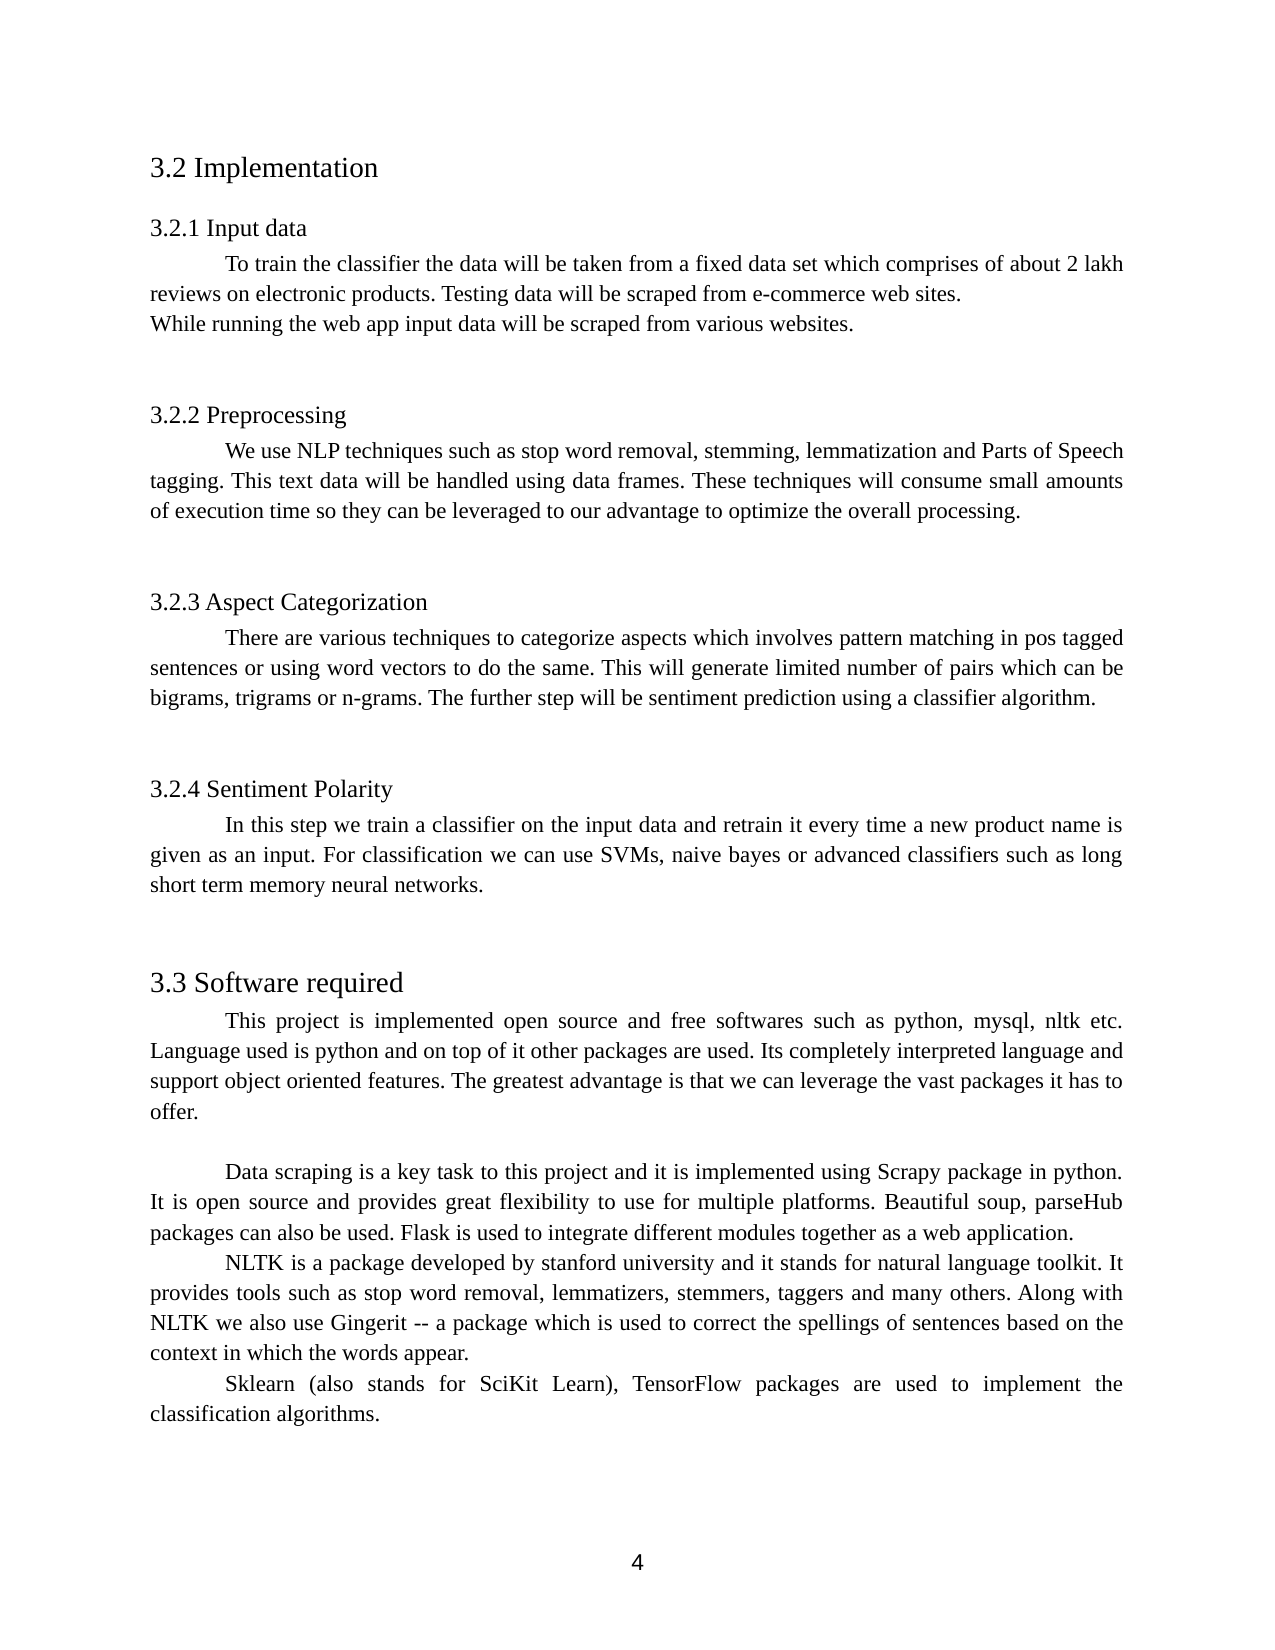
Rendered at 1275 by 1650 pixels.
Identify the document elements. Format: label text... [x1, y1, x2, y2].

subtitle 3.2.3 Aspect Categorization [150, 587, 1125, 616]
text We use NLP techniques such as stop word removal, stemming, lemmatization and Parts of Speech tagging. This text data will be handled using data frames. These techniques will consume small amounts of execution time so they can be leveraged to our advantage to optimize the overall processing. [150, 437, 1125, 524]
text This project is implemented open source and free softwares such as python, mysql, nltk etc. Language used is python and on top of it other packages are used. Its completely interpreted language and support object oriented features. The greatest advantage is that we can leverage the vast packages it has to offer. [150, 1007, 1125, 1124]
subtitle 3.2 Implementation [150, 150, 1125, 183]
subtitle 3.2.4 Sentiment Polarity [150, 774, 1125, 803]
subtitle 3.3 Software required [150, 965, 1125, 999]
subtitle 3.2.1 Input data [150, 213, 1125, 241]
text Sklearn (also stands for SciKit Learn), TensorFlow packages are used to implement the classification algorithms. [150, 1369, 1125, 1426]
text While running the web app input data will be scraped from various websites. [150, 310, 1125, 337]
subtitle 3.2.2 Preprocessing [150, 400, 1125, 428]
text In this step we train a classifier on the input data and retrain it every time a new product name is given as an input. For classification we can use SVMs, naive bayes or advanced classifiers such as long short term memory neural networks. [150, 811, 1125, 898]
text To train the classifier the data will be taken from a fixed data set which comprises of about 2 lakh reviews on electronic products. Testing data will be scraped from e-commerce web sites. [150, 250, 1125, 306]
text NLTK is a package developed by stanford university and it stands for natural language toolkit. It provides tools such as stop word removal, lemmatizers, stemmers, taggers and many others. Along with NLTK we also use Gingerit -- a package which is used to correct the spellings of sentences based on the context in which the words appear. [150, 1249, 1125, 1366]
text Data scraping is a key task to this project and it is implemented using Scrapy package in python. It is open source and provides great flexibility to use for multiple platforms. Beautiful soup, parseHub packages can also be used. Flask is used to integrate different modules together as a web application. [150, 1158, 1125, 1245]
text There are various techniques to categorize aspects which involves pattern matching in pos tagged sentences or using word vectors to do the same. This will generate limited number of pairs which can be bigrams, trigrams or n-grams. The further step will be sentiment prediction using a classifier algorithm. [150, 624, 1125, 711]
